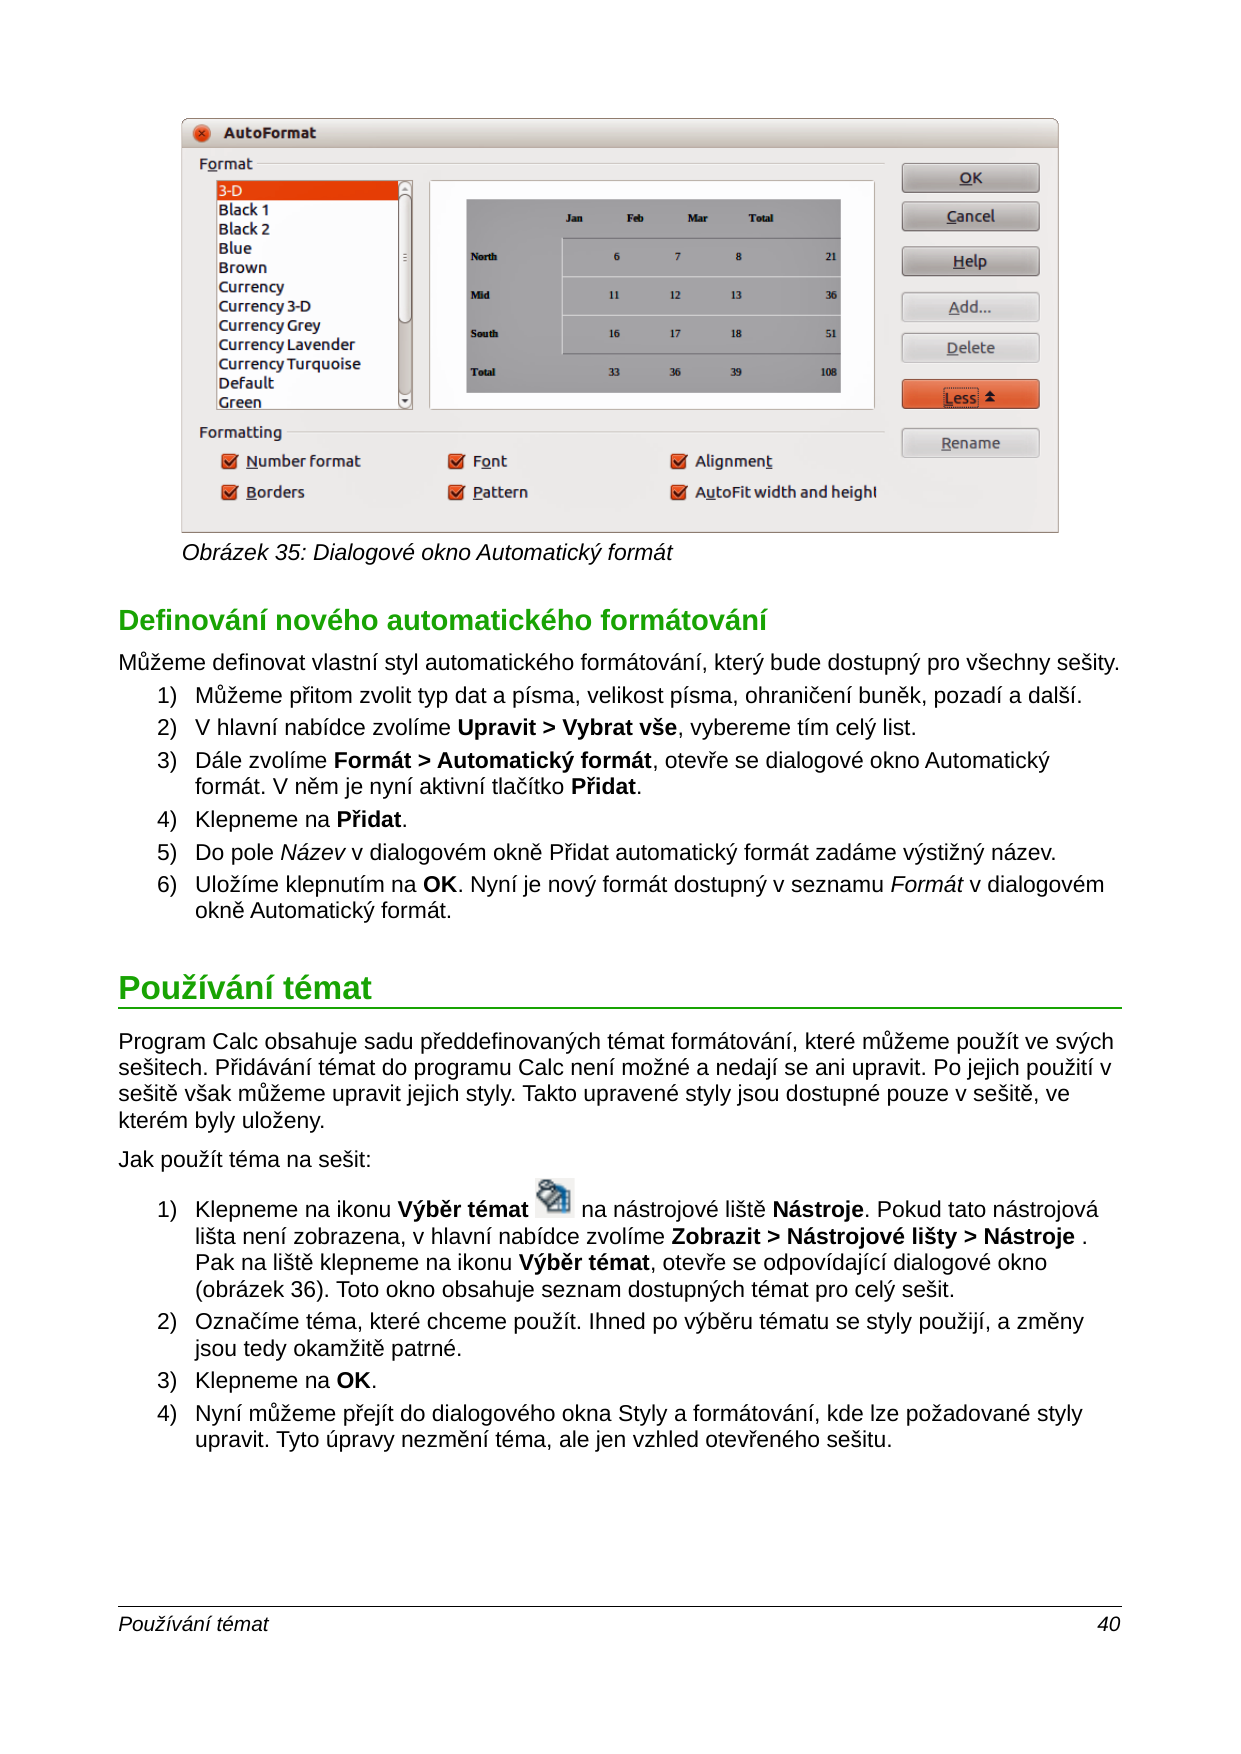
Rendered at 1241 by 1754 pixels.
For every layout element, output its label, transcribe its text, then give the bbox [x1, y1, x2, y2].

text Program Calc obsahuje sadu předdefinovaných témat formátování, které můžeme použít ve svých sešitech. Přidávání témat do programu Calc není možné a nedají se ani upravit. Po jejich použití v sešitě však můžeme upravit jejich styly. Takto upravené styly jsou dostupné pouze v sešitě, ve kterém byly uloženy. [118, 1028, 1122, 1133]
picture [181, 118, 1059, 533]
subtitle Používání témat [118, 968, 1122, 1007]
list V hlavní nabídce zvolíme Upravit > Vybrat vše, vybereme tím celý list. [177, 714, 1122, 741]
list Do pole Název v dialogovém okně Přidat automatický formát zadáme výstižný název. [177, 838, 1122, 865]
list Jak použít téma na sešit: [118, 1146, 1122, 1172]
list Označíme téma, které chceme použít. Ihned po výběru tématu se styly použijí, a změny jsou tedy okamžitě patrné. [177, 1308, 1122, 1361]
list Klepneme na ikonu Výběr témat na nástrojové liště Nástroje. Pokud tato nástrojová lišta není zobrazena, v hlavní nabídce zvolíme Zobrazit > Nástrojové lišty > Nástroje . Pak na liště klepneme na ikonu Výběr témat, otevře se odpovídající dialogové okno (obrázek 36). Toto okno obsahuje seznam dostupných témat pro celý sešit. [177, 1178, 1122, 1302]
list Nyní můžeme přejít do dialogového okna Styly a formátování, kde lze požadované styly upravit. Tyto úpravy nezmění téma, ale jen vzhled otevřeného sešitu. [177, 1400, 1122, 1452]
picture [535, 1178, 575, 1218]
list Uložíme klepnutím na OK. Nyní je nový formát dostupný v seznamu Formát v dialogovém okně Automatický formát. [177, 871, 1122, 924]
subtitle Definování nového automatického formátování [118, 603, 1122, 637]
text Obrázek 35: Dialogové okno Automatický formát [182, 539, 1059, 565]
list Klepneme na OK. [177, 1367, 1122, 1393]
list Můžeme definovat vlastní styl automatického formátování, který bude dostupný pro všechny sešity. [118, 649, 1122, 675]
list Klepneme na Přidat. [177, 806, 1122, 832]
list Dále zvolíme Formát > Automatický formát, otevře se dialogové okno Automatický formát. V něm je nyní aktivní tlačítko Přidat. [177, 747, 1122, 800]
list Můžeme přitom zvolit typ dat a písma, velikost písma, ohraničení buněk, pozadí a další. [177, 682, 1122, 708]
